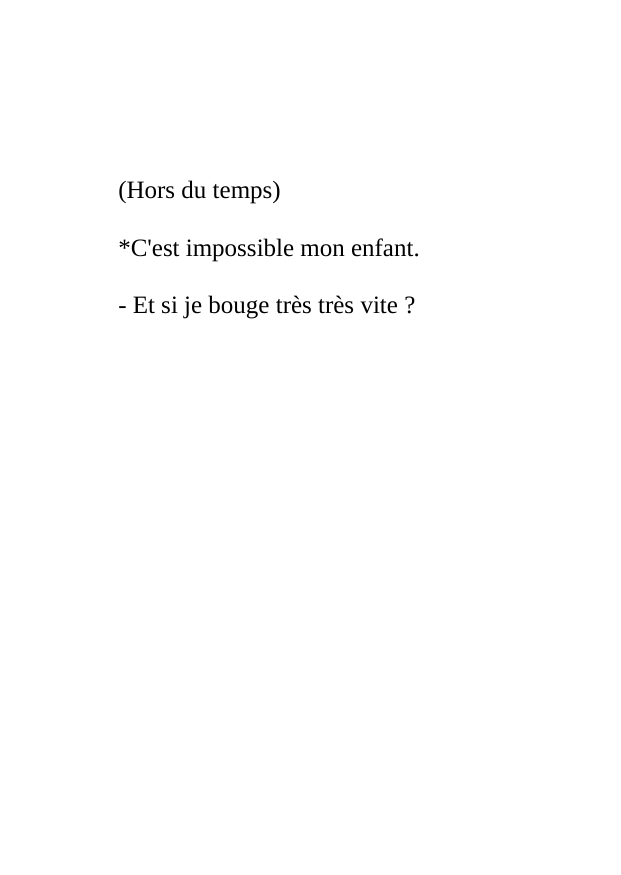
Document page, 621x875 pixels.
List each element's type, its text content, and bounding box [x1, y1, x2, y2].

text - Et si je bouge très très vite ? [118, 291, 502, 319]
text *C'est impossible mon enfant. [118, 233, 502, 262]
text (Hors du temps) [118, 176, 502, 204]
